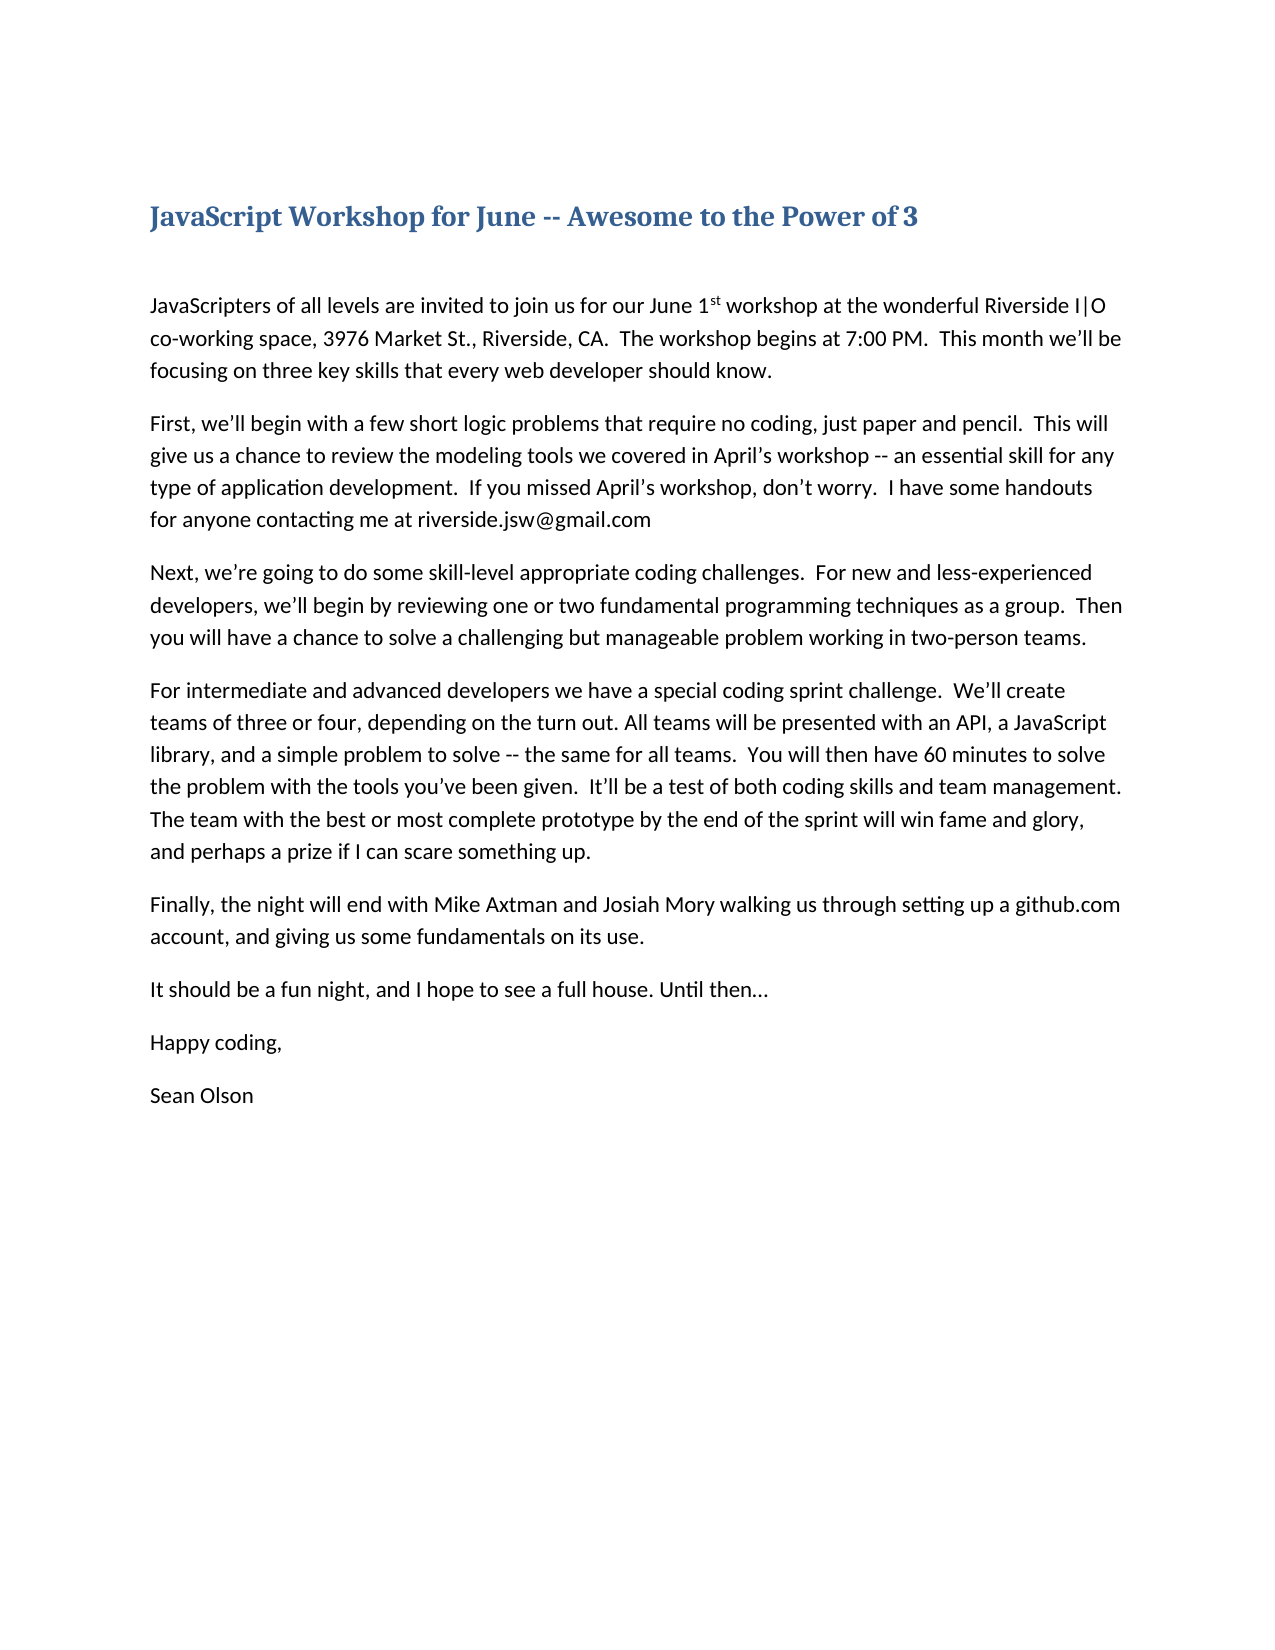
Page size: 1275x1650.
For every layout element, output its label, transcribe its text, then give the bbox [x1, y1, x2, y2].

text Sean Olson [150, 1081, 1125, 1109]
text It should be a fun night, and I hope to see a full house. Until then… [150, 975, 1125, 1003]
text Next, we’re going to do some skill-level appropriate coding challenges. For new and less-experienced developers, we’ll begin by reviewing one or two fundamental programming techniques as a group. Then you will have a chance to solve a challenging but manageable problem working in two-person teams. [150, 558, 1125, 651]
text Happy coding, [150, 1028, 1125, 1056]
text JavaScripters of all levels are invited to join us for our June 1st workshop at the wonderful Riverside I|O co-working space, 3976 Market St., Riverside, CA. The workshop begins at 7:00 PM. This month we’ll be focusing on three key skills that every web developer should know. [150, 292, 1125, 384]
subtitle JavaScript Workshop for June -- Awesome to the Power of 3 [150, 200, 1125, 233]
text First, we’ll begin with a few short logic problems that require no coding, just paper and pencil. This will give us a chance to review the modeling tools we covered in April’s workshop -- an essential skill for any type of application development. If you missed April’s workshop, don’t worry. I have some handouts for anyone contacting me at riverside.jsw@gmail.com [150, 409, 1125, 533]
text For intermediate and advanced developers we have a special coding sprint challenge. We’ll create teams of three or four, depending on the turn out. All teams will be presented with an API, a JavaScript library, and a simple problem to solve -- the same for all teams. You will then have 60 minutes to solve the problem with the tools you’ve been given. It’ll be a test of both coding skills and team management. The team with the best or most complete prototype by the end of the sprint will win fame and glory, and perhaps a prize if I can scare something up. [150, 676, 1125, 865]
text Finally, the night will end with Mike Axtman and Josiah Mory walking us through setting up a github.com account, and giving us some fundamentals on its use. [150, 890, 1125, 950]
